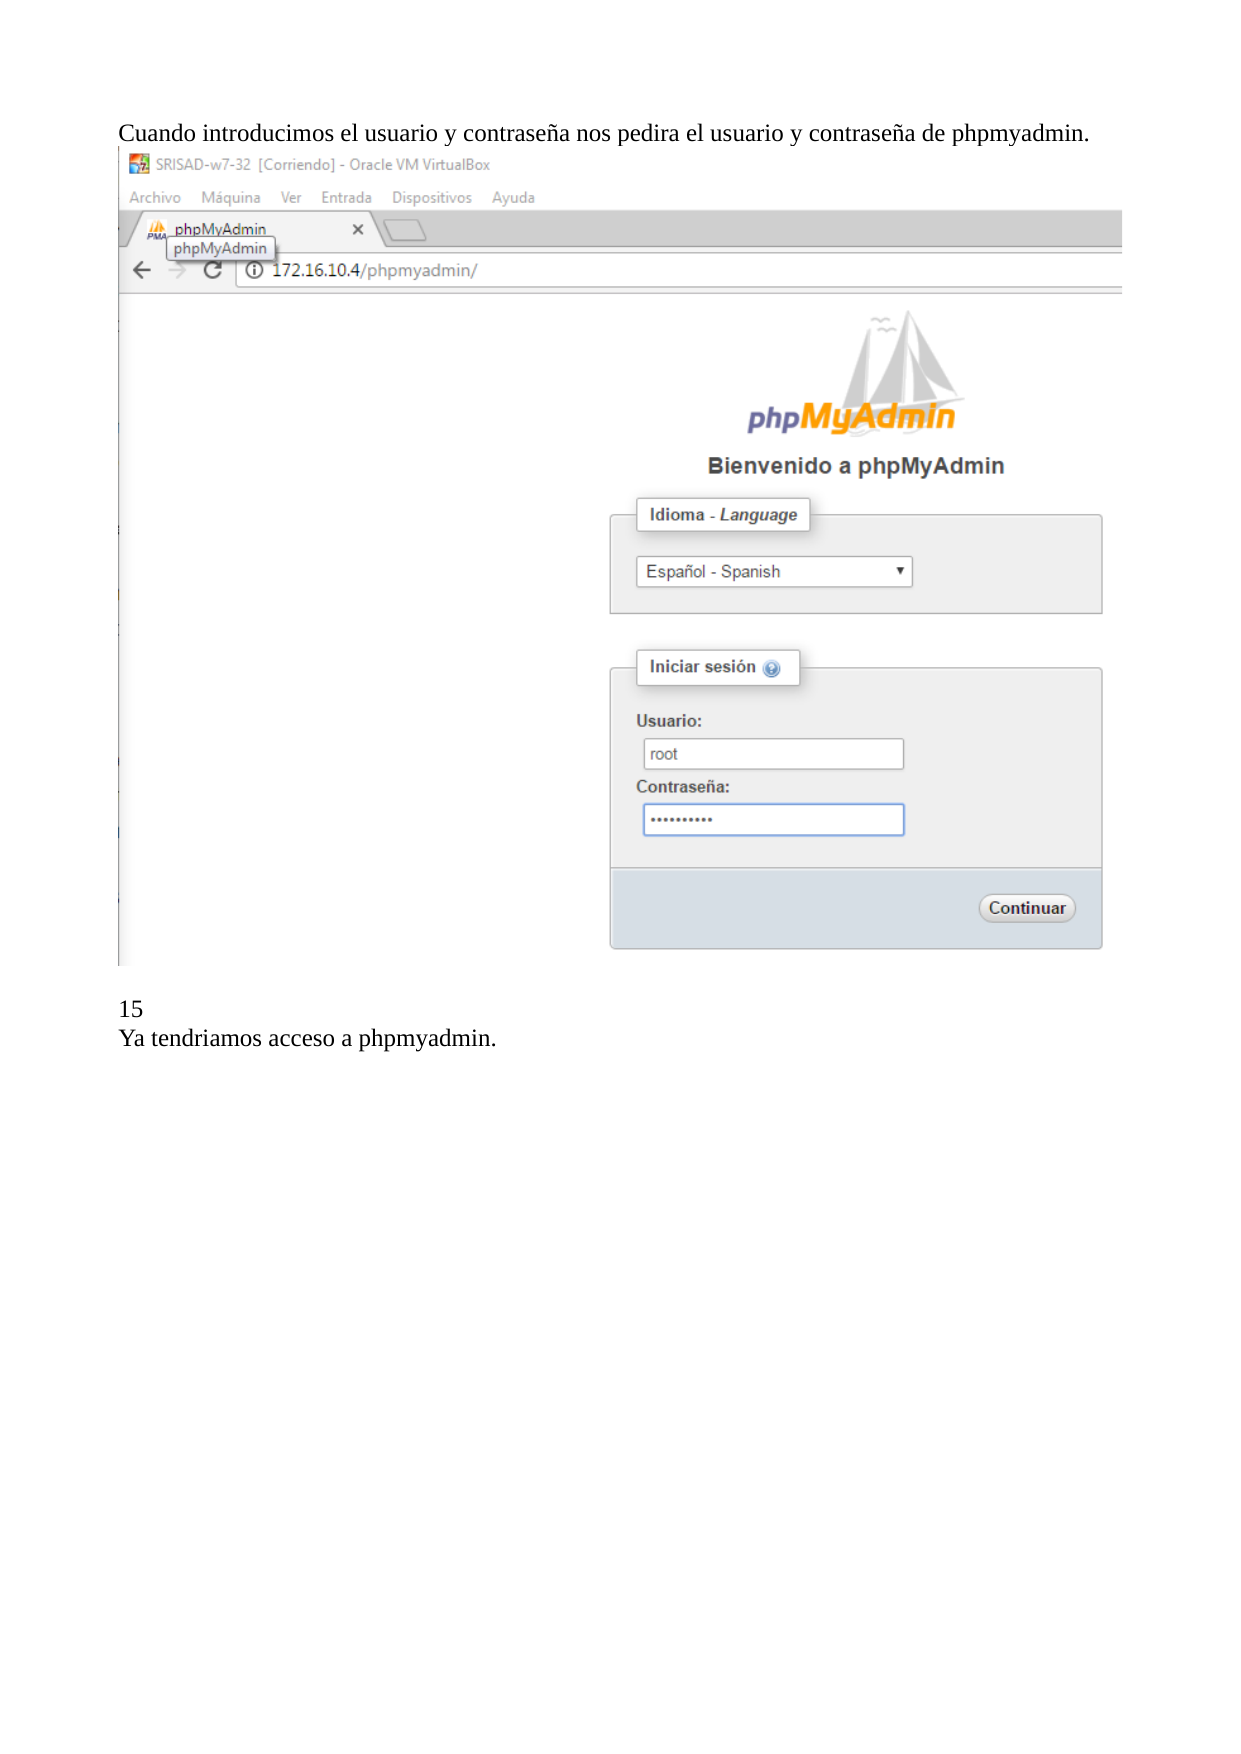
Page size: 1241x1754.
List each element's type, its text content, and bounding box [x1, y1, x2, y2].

text Ya tendriamos acceso a phpmyadmin. [118, 1023, 1122, 1051]
picture [118, 146, 1123, 966]
text 15 [118, 994, 1122, 1023]
text Cuando introducimos el usuario y contraseña nos pedira el usuario y contraseña de phpmyadmin. [118, 118, 1122, 146]
